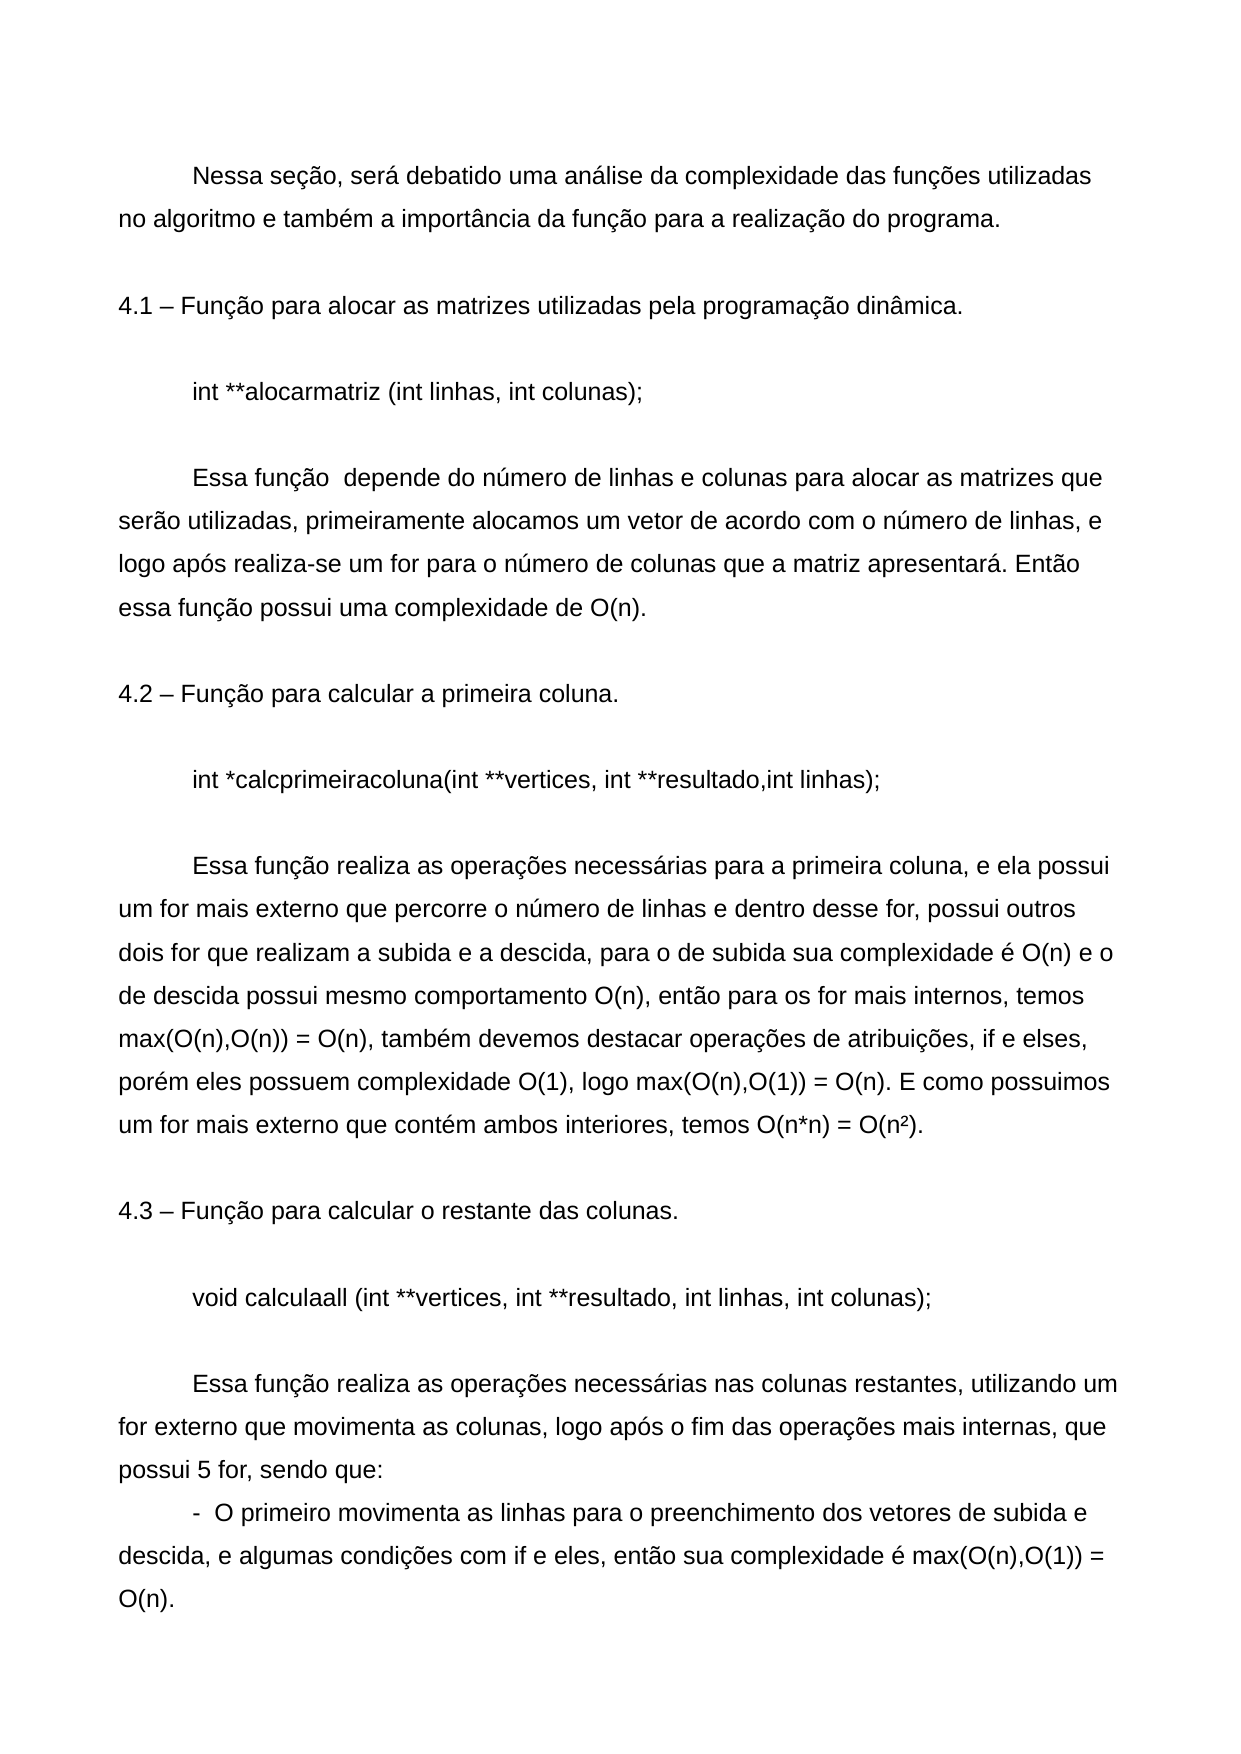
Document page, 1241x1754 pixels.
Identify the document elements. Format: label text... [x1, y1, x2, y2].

text 4.1 – Função para alocar as matrizes utilizadas pela programação dinâmica. [118, 291, 1122, 319]
text int **alocarmatriz (int linhas, int colunas); [118, 377, 1122, 406]
text int *calcprimeiracoluna(int **vertices, int **resultado,int linhas); [118, 765, 1122, 794]
text Essa função depende do número de linhas e colunas para alocar as matrizes que serão utilizadas, primeiramente alocamos um vetor de acordo com o número de linhas, e logo após realiza-se um for para o número de colunas que a matriz apresentará. Então essa função possui uma complexidade de O(n). [118, 463, 1122, 621]
text Essa função realiza as operações necessárias para a primeira coluna, e ela possui um for mais externo que percorre o número de linhas e dentro desse for, possui outros dois for que realizam a subida e a descida, para o de subida sua complexidade é O(n) e o de descida possui mesmo comportamento O(n), então para os for mais internos, temos max(O(n),O(n)) = O(n), também devemos destacar operações de atribuições, if e elses, porém eles possuem complexidade O(1), logo max(O(n),O(1)) = O(n). E como possuimos um for mais externo que contém ambos interiores, temos O(n*n) = O(n²). [118, 851, 1122, 1139]
text void calculaall (int **vertices, int **resultado, int linhas, int colunas); [118, 1282, 1122, 1311]
text Nessa seção, será debatido uma análise da complexidade das funções utilizadas no algoritmo e também a importância da função para a realização do programa. [118, 161, 1122, 233]
text 4.2 – Função para calcular a primeira coluna. [118, 679, 1122, 707]
text Essa função realiza as operações necessárias nas colunas restantes, utilizando um for externo que movimenta as colunas, logo após o fim das operações mais internas, que possui 5 for, sendo que: [118, 1369, 1122, 1484]
text - O primeiro movimenta as linhas para o preenchimento dos vetores de subida e descida, e algumas condições com if e eles, então sua complexidade é max(O(n),O(1)) = O(n). [118, 1498, 1122, 1613]
text 4.3 – Função para calcular o restante das colunas. [118, 1196, 1122, 1225]
